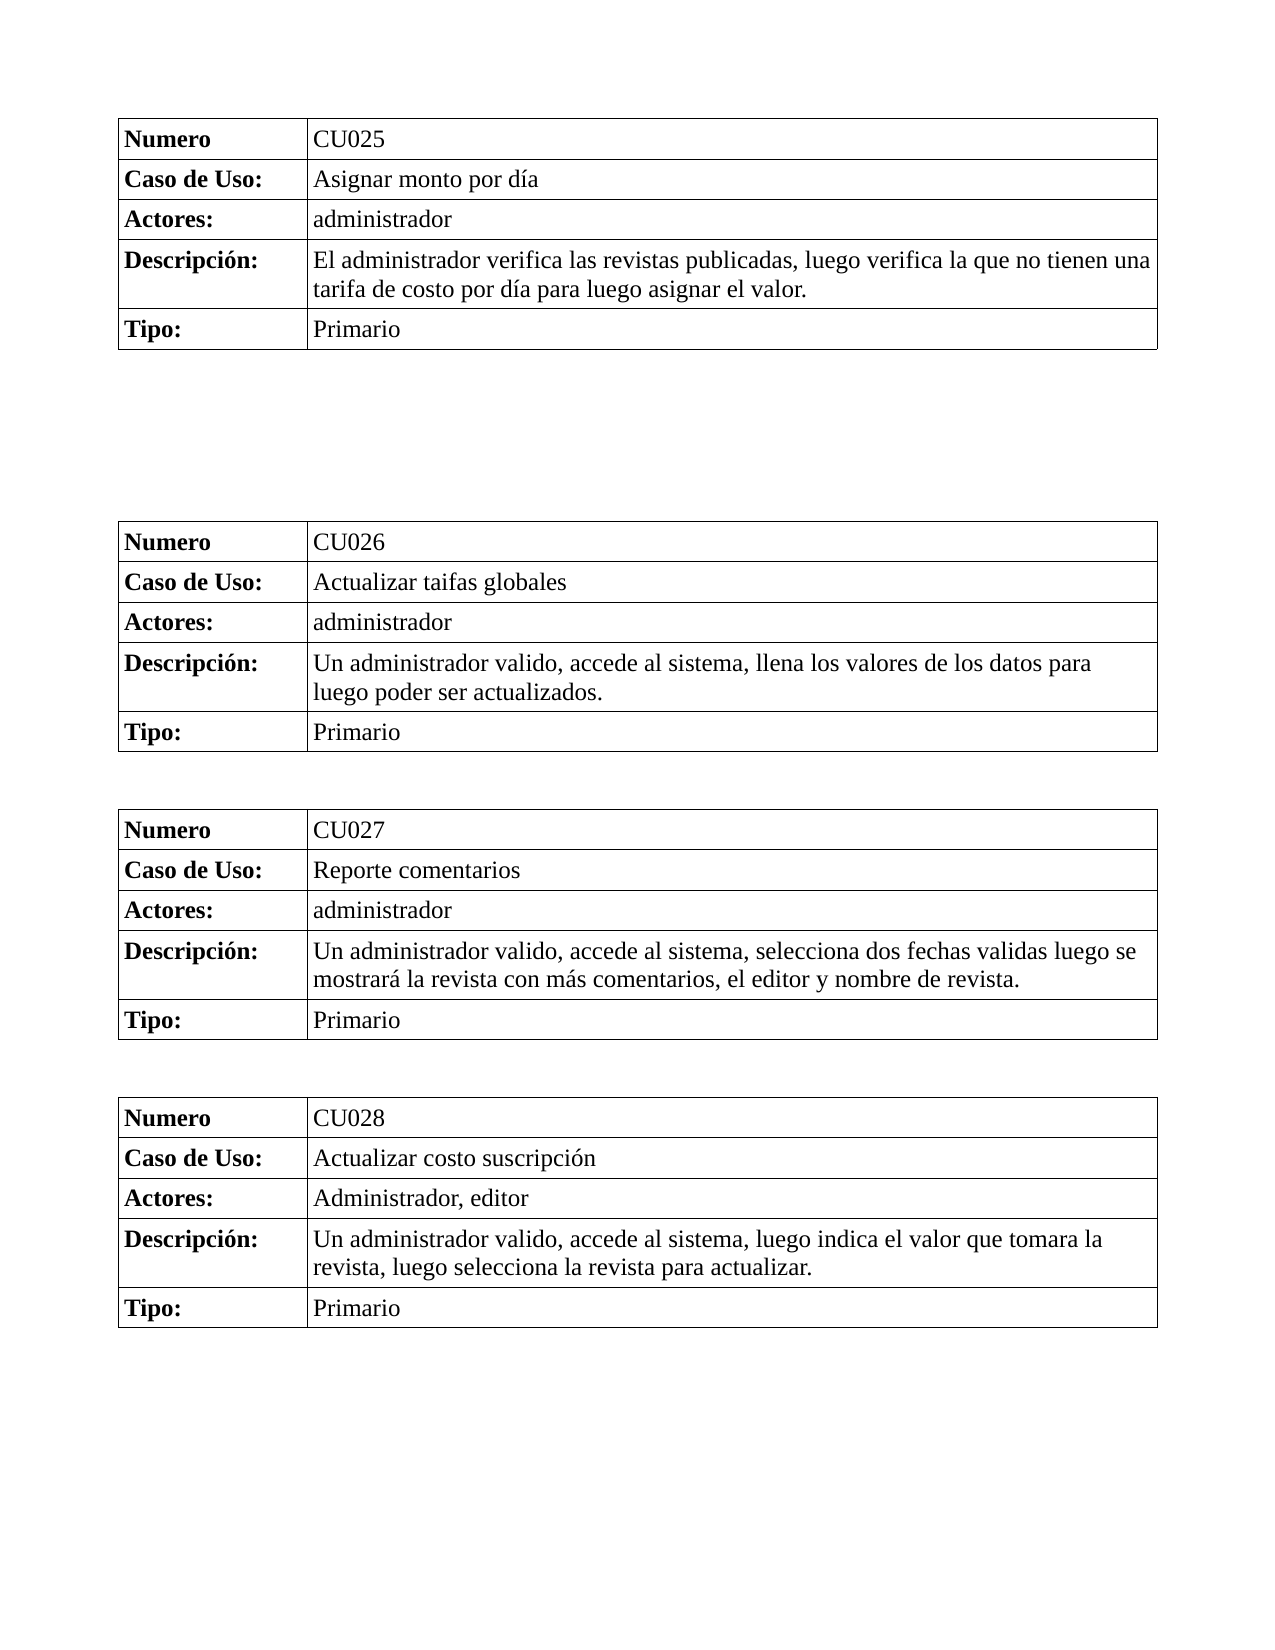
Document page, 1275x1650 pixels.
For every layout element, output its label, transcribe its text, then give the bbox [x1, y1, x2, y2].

table_header Numero [119, 522, 307, 561]
table_cell Actores: [119, 603, 307, 642]
table_cell Asignar monto por día [308, 160, 1157, 199]
table_cell Actores: [119, 1179, 307, 1218]
table_cell Primario [308, 1288, 1157, 1327]
table_header CU026 [308, 522, 1157, 561]
table_header Numero [119, 119, 307, 158]
table_cell administrador [308, 200, 1157, 239]
table_cell Descripción: [119, 931, 307, 999]
table_cell Tipo: [119, 1288, 307, 1327]
table_cell Actualizar costo suscripción [308, 1138, 1157, 1177]
table_header CU028 [308, 1098, 1157, 1137]
table_header CU027 [308, 810, 1157, 849]
table_cell administrador [308, 603, 1157, 642]
table_cell administrador [308, 891, 1157, 930]
table_cell Tipo: [119, 712, 307, 751]
table_cell Primario [308, 712, 1157, 751]
table_header Numero [119, 810, 307, 849]
table_cell Un administrador valido, accede al sistema, llena los valores de los datos para luego poder ser actualizados. [308, 643, 1157, 711]
table_cell Administrador, editor [308, 1179, 1157, 1218]
table_cell Un administrador valido, accede al sistema, selecciona dos fechas validas luego se mostrará la revista con más comentarios, el editor y nombre de revista. [308, 931, 1157, 999]
table_cell Actores: [119, 891, 307, 930]
table_cell Descripción: [119, 643, 307, 711]
table_header Numero [119, 1098, 307, 1137]
table_cell Caso de Uso: [119, 1138, 307, 1177]
table_cell Descripción: [119, 1219, 307, 1287]
table_cell Reporte comentarios [308, 850, 1157, 889]
table_cell Actualizar taifas globales [308, 562, 1157, 602]
table_cell Tipo: [119, 1000, 307, 1039]
table_cell Caso de Uso: [119, 160, 307, 199]
table_cell Descripción: [119, 240, 307, 308]
table_cell Actores: [119, 200, 307, 239]
table_cell Primario [308, 309, 1157, 348]
table_cell Un administrador valido, accede al sistema, luego indica el valor que tomara la revista, luego selecciona la revista para actualizar. [308, 1219, 1157, 1287]
table_cell Primario [308, 1000, 1157, 1039]
table_cell Caso de Uso: [119, 850, 307, 889]
table_cell Caso de Uso: [119, 562, 307, 602]
table_cell Tipo: [119, 309, 307, 348]
table_cell El administrador verifica las revistas publicadas, luego verifica la que no tienen una tarifa de costo por día para luego asignar el valor. [308, 240, 1157, 308]
table_header CU025 [308, 119, 1157, 158]
